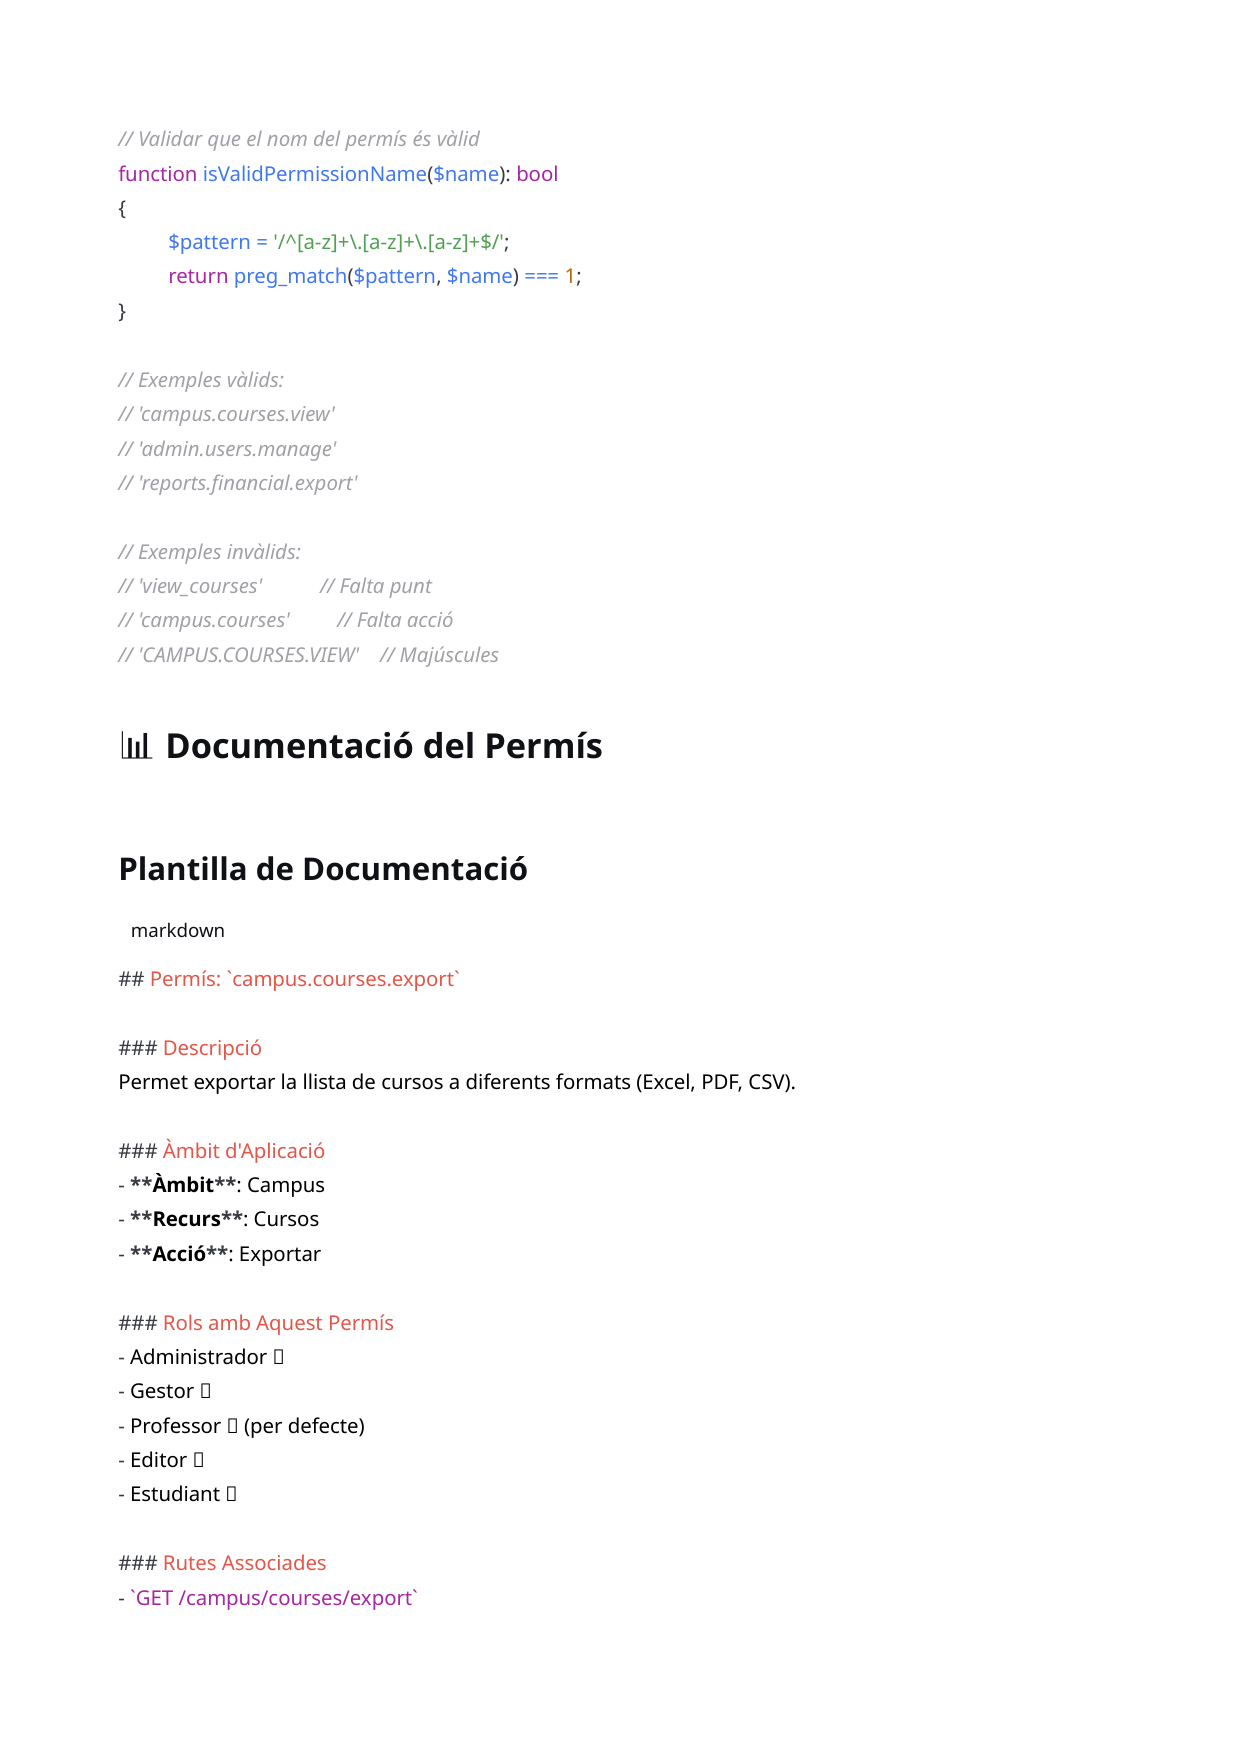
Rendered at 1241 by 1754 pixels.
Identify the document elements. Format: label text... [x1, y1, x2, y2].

text // 'campus.courses' // Falta acció [118, 599, 1122, 634]
text - `GET /campus/courses/export` [118, 1576, 1122, 1611]
text - **Àmbit**: Campus [118, 1164, 1122, 1198]
text // Validar que el nom del permís és vàlid [118, 118, 1122, 152]
text markdown [131, 915, 1122, 943]
text - **Recurs**: Cursos [118, 1198, 1122, 1233]
text - Administrador ✅ [118, 1336, 1122, 1370]
text // Exemples invàlids: [118, 531, 1122, 565]
text - **Acció**: Exportar [118, 1233, 1122, 1267]
text Permet exportar la llista de cursos a diferents formats (Excel, PDF, CSV). [118, 1061, 1122, 1095]
text // 'CAMPUS.COURSES.VIEW' // Majúscules [118, 634, 1122, 668]
text // 'view_courses' // Falta punt [118, 565, 1122, 599]
text return preg_match($pattern, $name) === 1; [118, 256, 1122, 290]
text function isValidPermissionName($name): bool [118, 152, 1122, 187]
text // Exemples vàlids: [118, 359, 1122, 393]
text - Estudiant ❌ [118, 1473, 1122, 1508]
text ### Àmbit d'Aplicació [118, 1129, 1122, 1164]
text ## Permís: `campus.courses.export` [118, 958, 1122, 992]
text - Editor ❌ [118, 1439, 1122, 1473]
text ### Rutes Associades [118, 1542, 1122, 1576]
text } [118, 290, 1122, 324]
text ### Rols amb Aquest Permís [118, 1301, 1122, 1336]
text // 'campus.courses.view' [118, 393, 1122, 427]
subtitle 📊 Documentació del Permís [118, 718, 1122, 768]
text // 'reports.financial.export' [118, 462, 1122, 496]
text - Gestor ✅ [118, 1370, 1122, 1404]
text ### Descripció [118, 1026, 1122, 1061]
subtitle Plantilla de Documentació [118, 843, 1122, 890]
text - Professor ❌ (per defecte) [118, 1404, 1122, 1439]
text // 'admin.users.manage' [118, 427, 1122, 462]
text $pattern = '/^[a-z]+\.[a-z]+\.[a-z]+$/'; [118, 221, 1122, 256]
text { [118, 187, 1122, 221]
